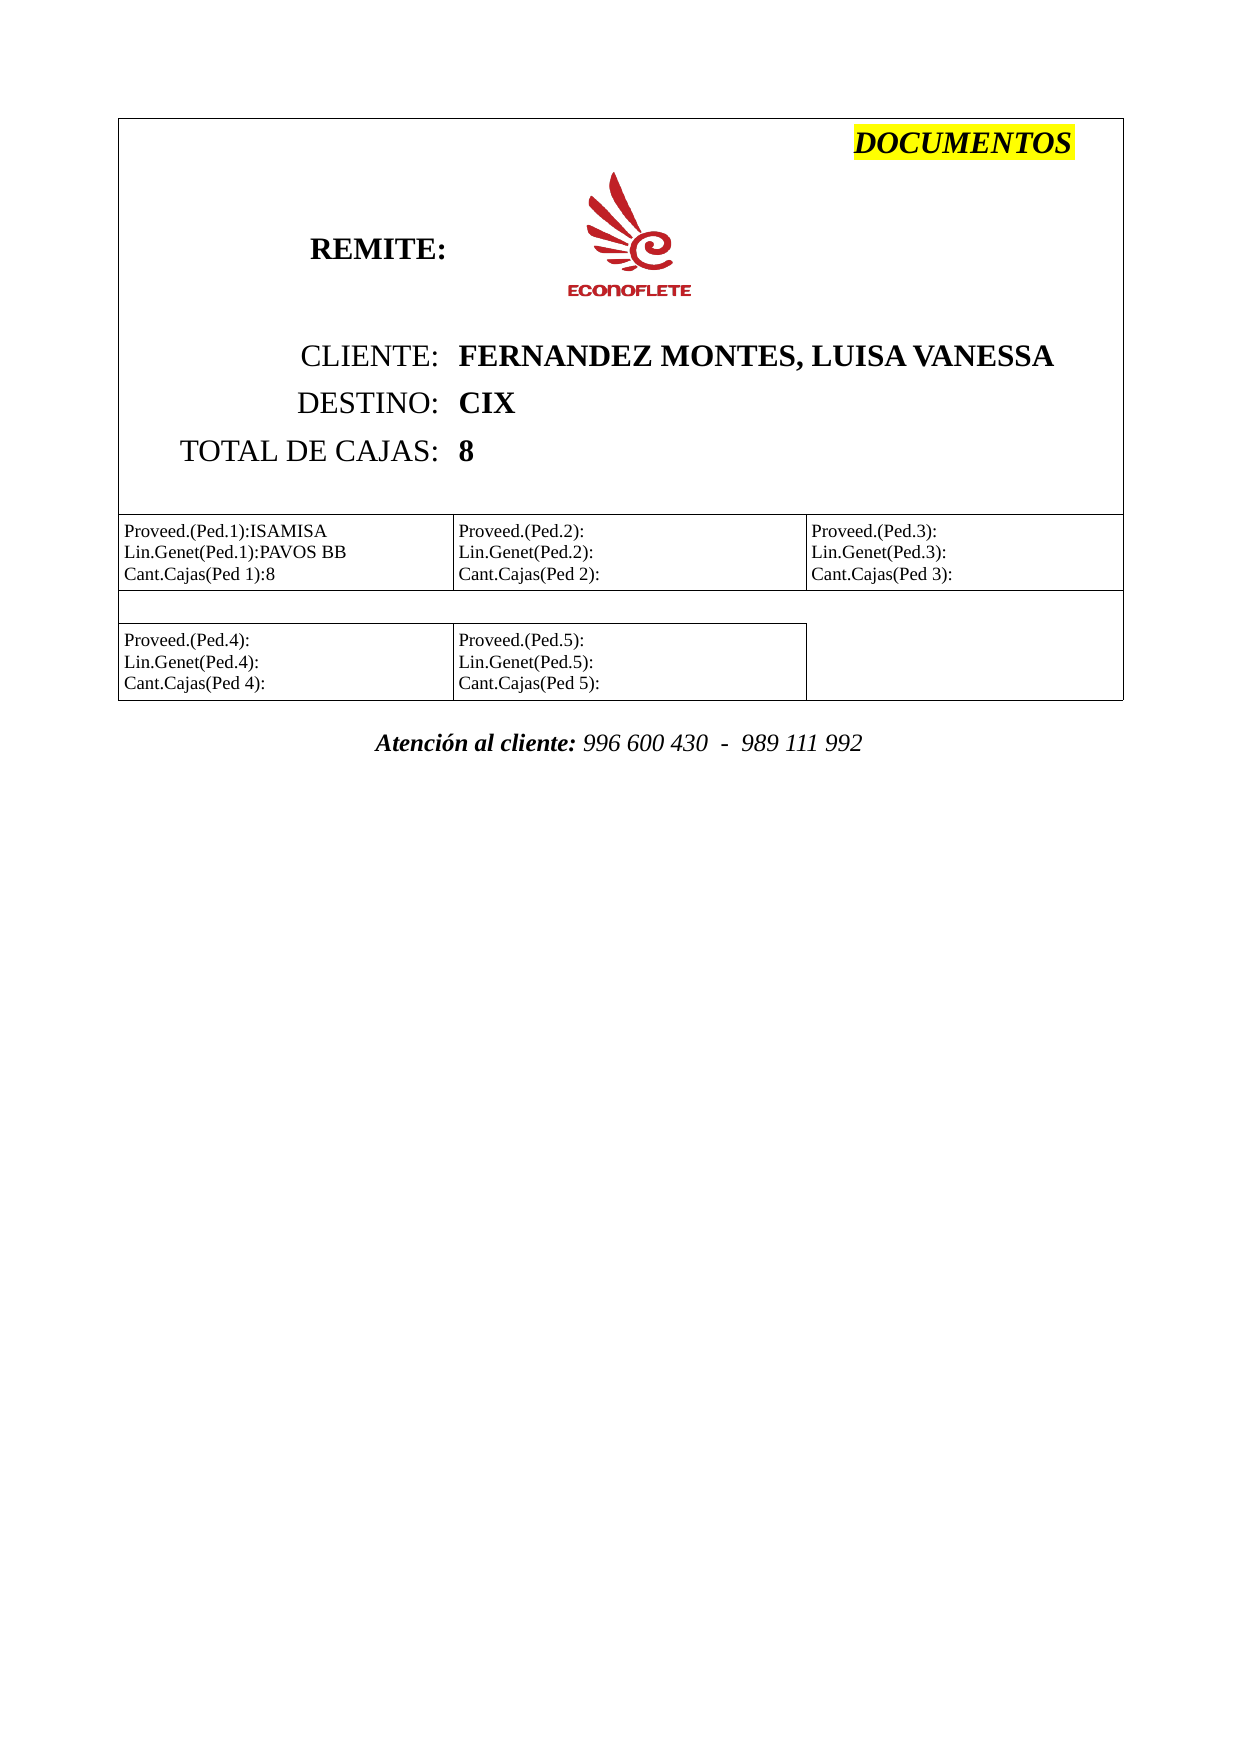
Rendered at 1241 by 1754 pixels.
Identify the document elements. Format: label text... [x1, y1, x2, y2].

picture [552, 171, 707, 297]
table_header [453, 119, 806, 166]
table_cell 8 [453, 426, 1123, 474]
table_header [119, 119, 453, 166]
table_cell [806, 591, 1123, 623]
table_cell Proveed.(Ped.5): Lin.Genet(Ped.5): Cant.Cajas(Ped 5): [454, 624, 806, 699]
table_cell [119, 591, 453, 623]
table_header DOCUMENTOS [806, 119, 1123, 166]
table_cell REMITE: [119, 166, 453, 332]
table_cell [119, 474, 453, 514]
table_cell Proveed.(Ped.2): Lin.Genet(Ped.2): Cant.Cajas(Ped 2): [454, 515, 806, 590]
table_cell [806, 474, 1123, 514]
table_cell Proveed.(Ped.4): Lin.Genet(Ped.4): Cant.Cajas(Ped 4): [119, 624, 453, 699]
table_cell [453, 591, 806, 623]
table_cell [806, 166, 1123, 332]
table_cell Proveed.(Ped.3): Lin.Genet(Ped.3): Cant.Cajas(Ped 3): [807, 515, 1123, 590]
table_cell CIX [453, 379, 806, 426]
table_cell [807, 623, 1123, 699]
table_cell DESTINO: [119, 379, 453, 426]
text Atención al cliente: 996 600 430 - 989 111 992 [118, 728, 1122, 757]
table_cell TOTAL DE CAJAS: [119, 426, 453, 474]
table_cell [453, 474, 806, 514]
table_cell [453, 166, 806, 332]
table_cell CLIENTE: [119, 332, 453, 379]
table_cell FERNANDEZ MONTES, LUISA VANESSA [453, 332, 1123, 379]
table_cell Proveed.(Ped.1):ISAMISA Lin.Genet(Ped.1):PAVOS BB Cant.Cajas(Ped 1):8 [119, 515, 453, 590]
table_cell [806, 379, 1123, 426]
